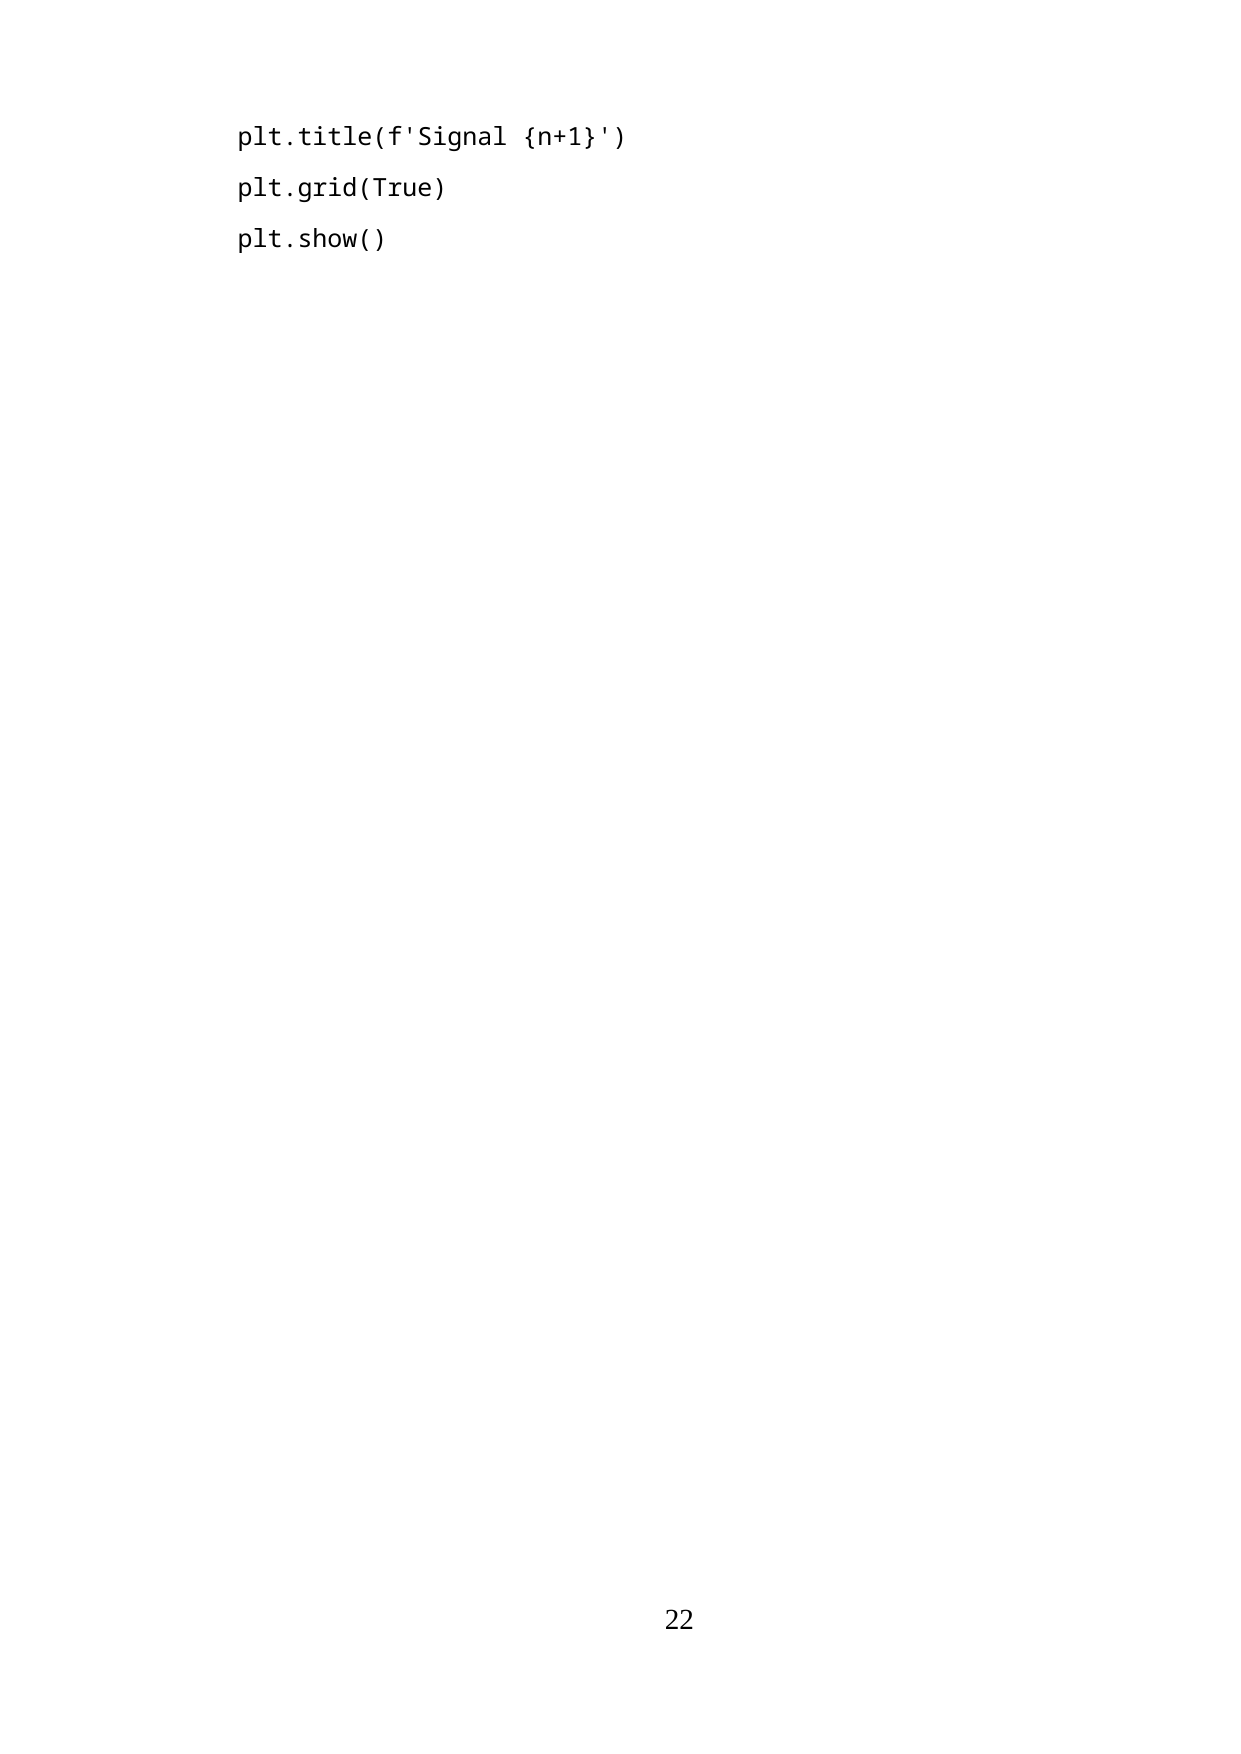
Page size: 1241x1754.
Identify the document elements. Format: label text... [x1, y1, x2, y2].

text plt.grid(True) [177, 169, 1181, 203]
text plt.show() [177, 220, 1181, 254]
text plt.title(f'Signal {n+1}') [177, 118, 1181, 152]
